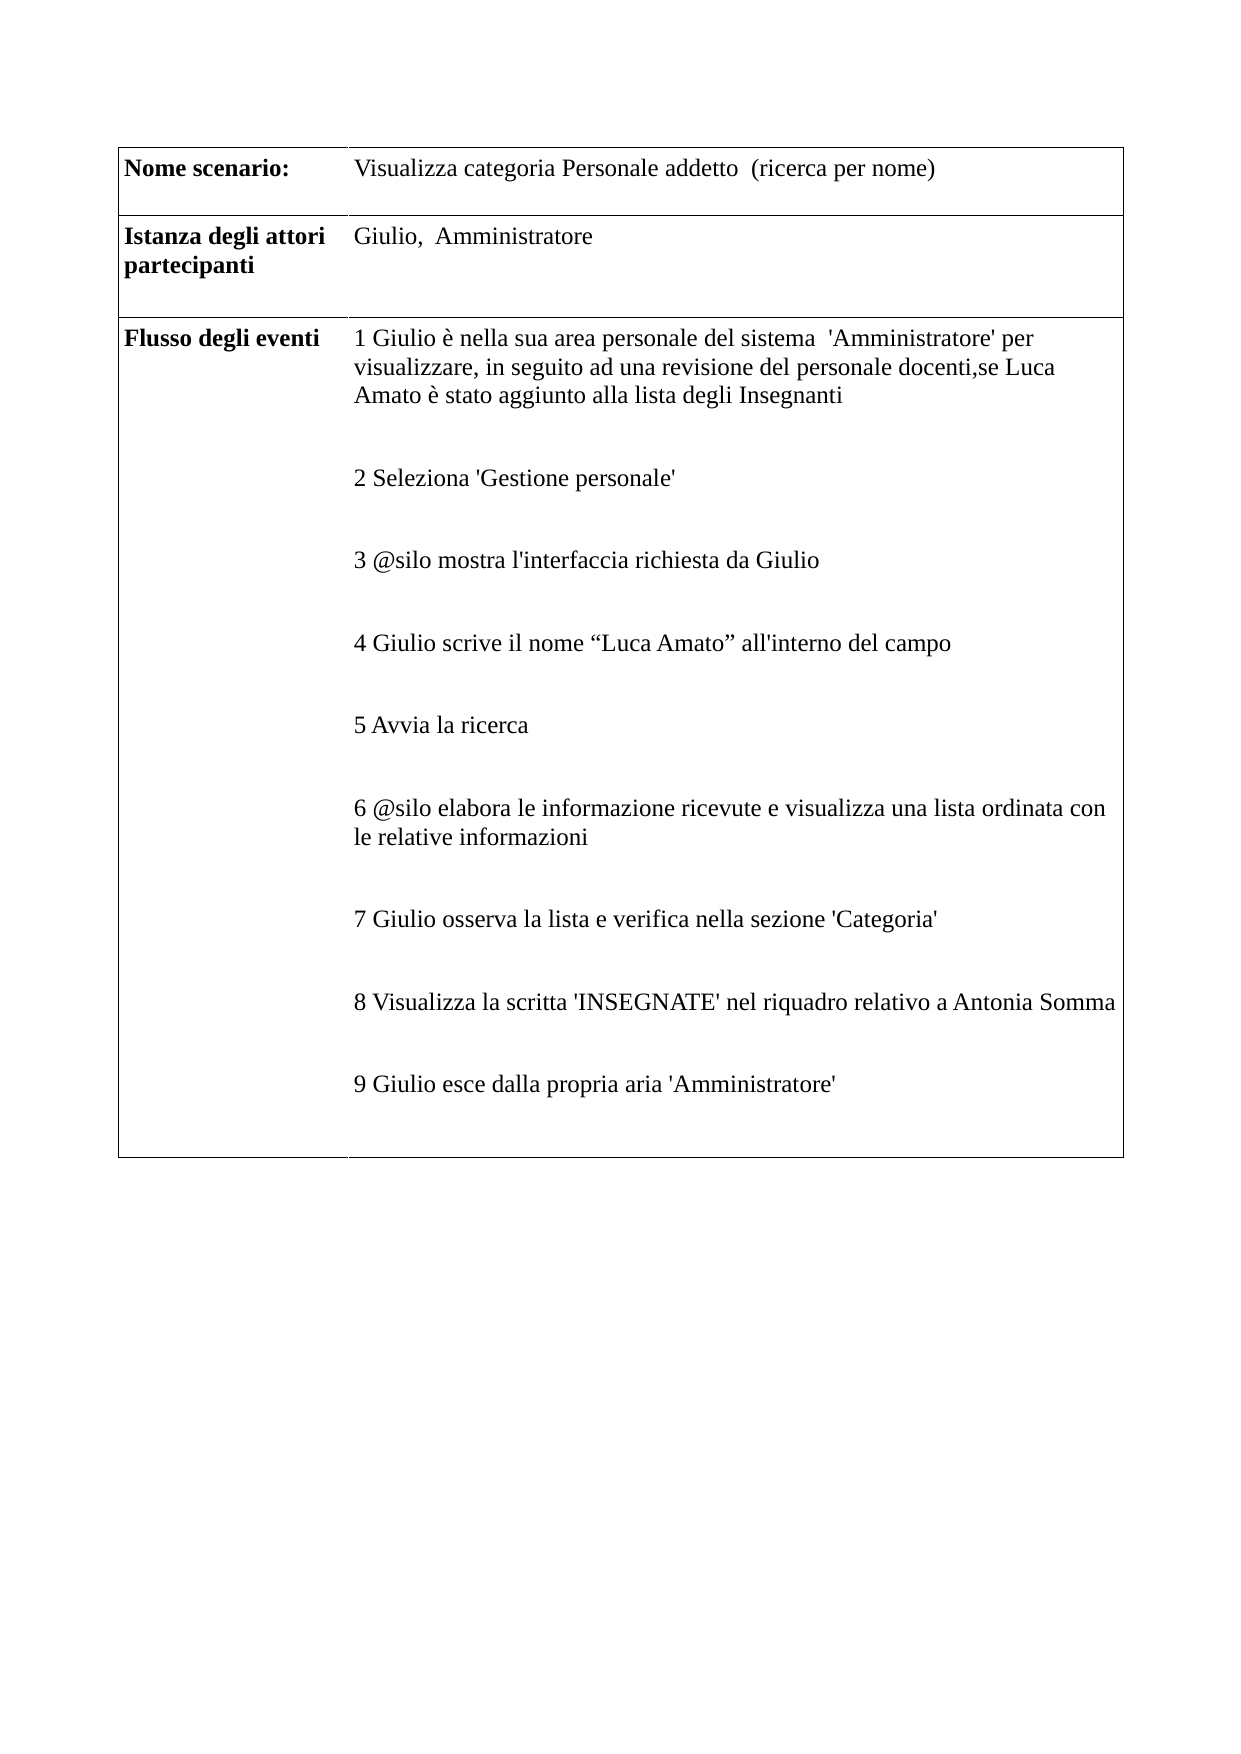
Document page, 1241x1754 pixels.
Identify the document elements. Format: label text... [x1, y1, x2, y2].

table_header Visualizza categoria Personale addetto (ricerca per nome) [349, 148, 1123, 215]
table_cell 1 Giulio è nella sua area personale del sistema 'Amministratore' per visualizzare, in seguito ad una revisione del personale docenti,se Luca Amato è stato aggiunto alla lista degli Insegnanti 2 Seleziona 'Gestione personale' 3 @silo mostra l'interfaccia richiesta da Giulio 4 Giulio scrive il nome “Luca Amato” all'interno del campo 5 Avvia la ricerca 6 @silo elabora le informazione ricevute e visualizza una lista ordinata con le relative informazioni 7 Giulio osserva la lista e verifica nella sezione 'Categoria' 8 Visualizza la scritta 'INSEGNATE' nel riquadro relativo a Antonia Somma 9 Giulio esce dalla propria aria 'Amministratore' [349, 318, 1123, 1157]
table_cell Istanza degli attori partecipanti [119, 216, 348, 317]
table_cell Giulio, Amministratore [349, 216, 1123, 317]
table_cell Flusso degli eventi [119, 318, 348, 1157]
table_header Nome scenario: [119, 148, 348, 215]
